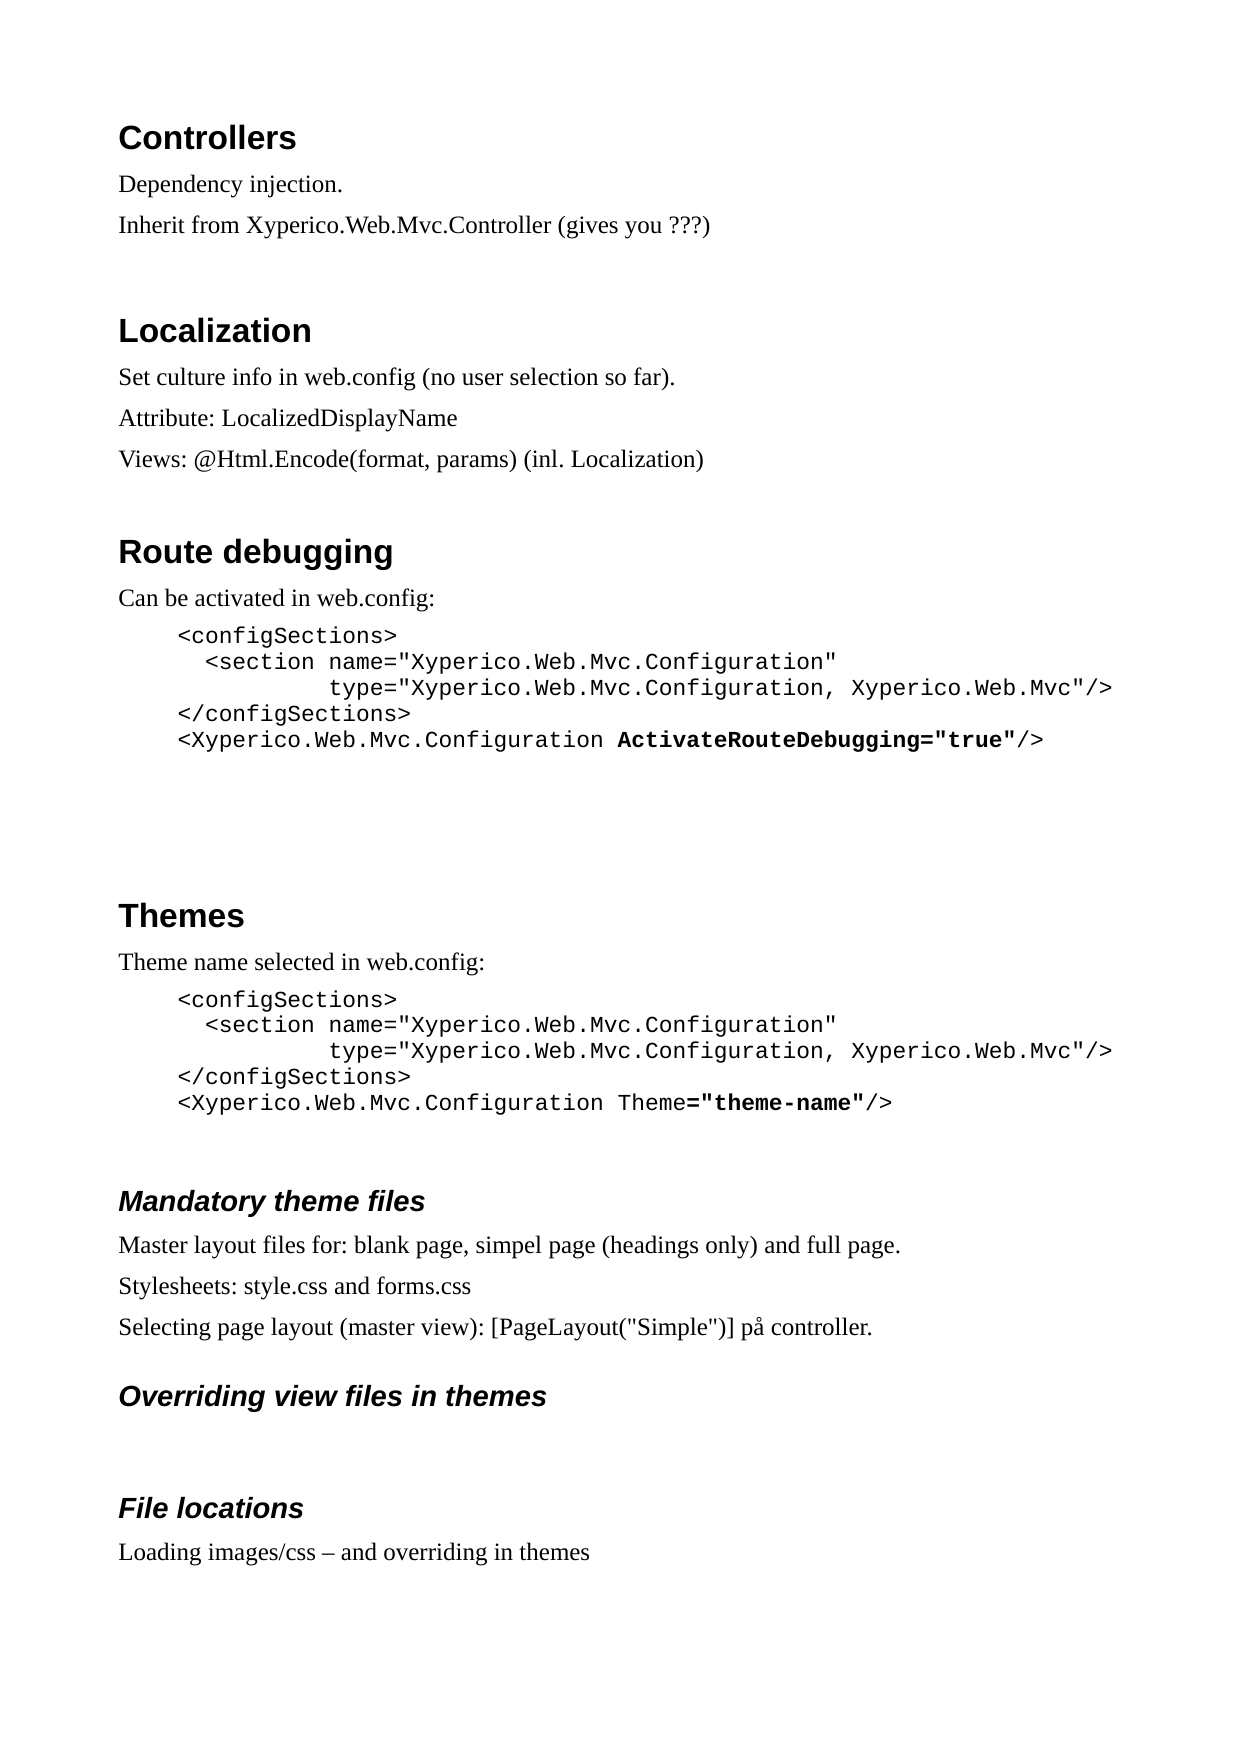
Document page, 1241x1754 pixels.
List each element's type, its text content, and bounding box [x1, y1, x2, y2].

text type="Xyperico.Web.Mvc.Configuration, Xyperico.Web.Mvc"/> [177, 676, 1122, 702]
subtitle Mandatory theme files [118, 1184, 1122, 1217]
subtitle Localization [118, 311, 1122, 349]
text <configSections> [177, 624, 1122, 650]
text </configSections> [177, 1066, 1122, 1092]
text Can be activated in web.config: [118, 583, 1122, 612]
text <Xyperico.Web.Mvc.Configuration Theme="theme-name"/> [177, 1092, 1122, 1118]
subtitle Themes [118, 896, 1122, 934]
text Stylesheets: style.css and forms.css [118, 1271, 1122, 1300]
text type="Xyperico.Web.Mvc.Configuration, Xyperico.Web.Mvc"/> [177, 1040, 1122, 1066]
text Loading images/css – and overriding in themes [118, 1537, 1122, 1566]
text Attribute: LocalizedDisplayName [118, 403, 1122, 432]
text Selecting page layout (master view): [PageLayout("Simple")] på controller. [118, 1312, 1122, 1341]
subtitle Controllers [118, 118, 1122, 157]
text </configSections> [177, 702, 1122, 728]
text Theme name selected in web.config: [118, 947, 1122, 975]
text <configSections> [177, 988, 1122, 1014]
text <section name="Xyperico.Web.Mvc.Configuration" [177, 650, 1122, 676]
text <section name="Xyperico.Web.Mvc.Configuration" [177, 1014, 1122, 1040]
text <Xyperico.Web.Mvc.Configuration ActivateRouteDebugging="true"/> [177, 728, 1122, 754]
text Set culture info in web.config (no user selection so far). [118, 362, 1122, 391]
text Master layout files for: blank page, simpel page (headings only) and full page. [118, 1230, 1122, 1259]
subtitle Route debugging [118, 532, 1122, 571]
text Views: @Html.Encode(format, params) (inl. Localization) [118, 444, 1122, 473]
text Inherit from Xyperico.Web.Mvc.Controller (gives you ???) [118, 210, 1122, 239]
subtitle Overriding view files in themes [118, 1379, 1122, 1412]
text Dependency injection. [118, 169, 1122, 198]
subtitle File locations [118, 1491, 1122, 1524]
